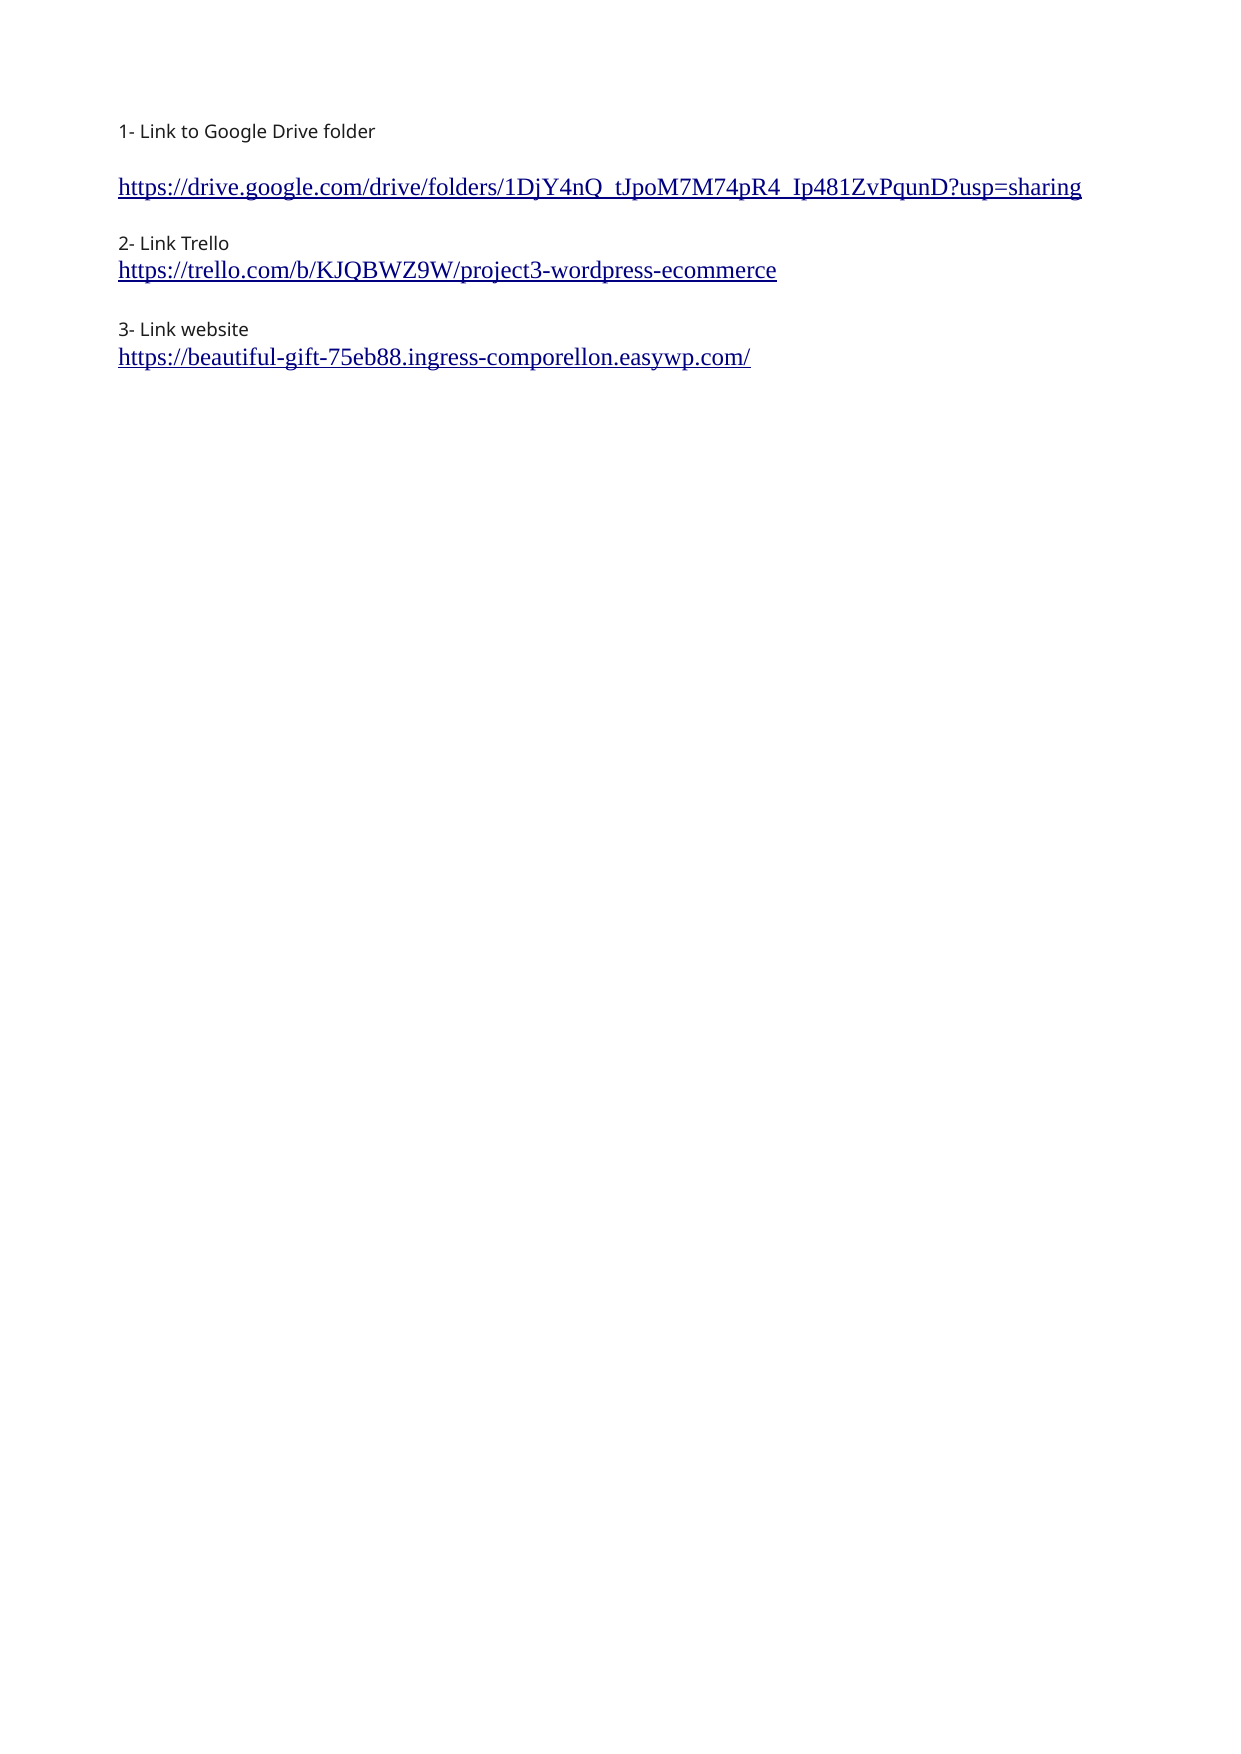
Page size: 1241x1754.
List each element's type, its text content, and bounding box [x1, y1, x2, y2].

text 3- Link website [118, 313, 1122, 342]
text https://beautiful-gift-75eb88.ingress-comporellon.easywp.com/ [118, 342, 1122, 370]
text 2- Link Trello [118, 230, 1122, 255]
text https://trello.com/b/KJQBWZ9W/project3-wordpress-ecommerce [118, 255, 1122, 284]
text 1- Link to Google Drive folder [118, 118, 1122, 144]
text https://drive.google.com/drive/folders/1DjY4nQ_tJpoM7M74pR4_Ip481ZvPqunD?usp=sharing [118, 172, 1122, 201]
